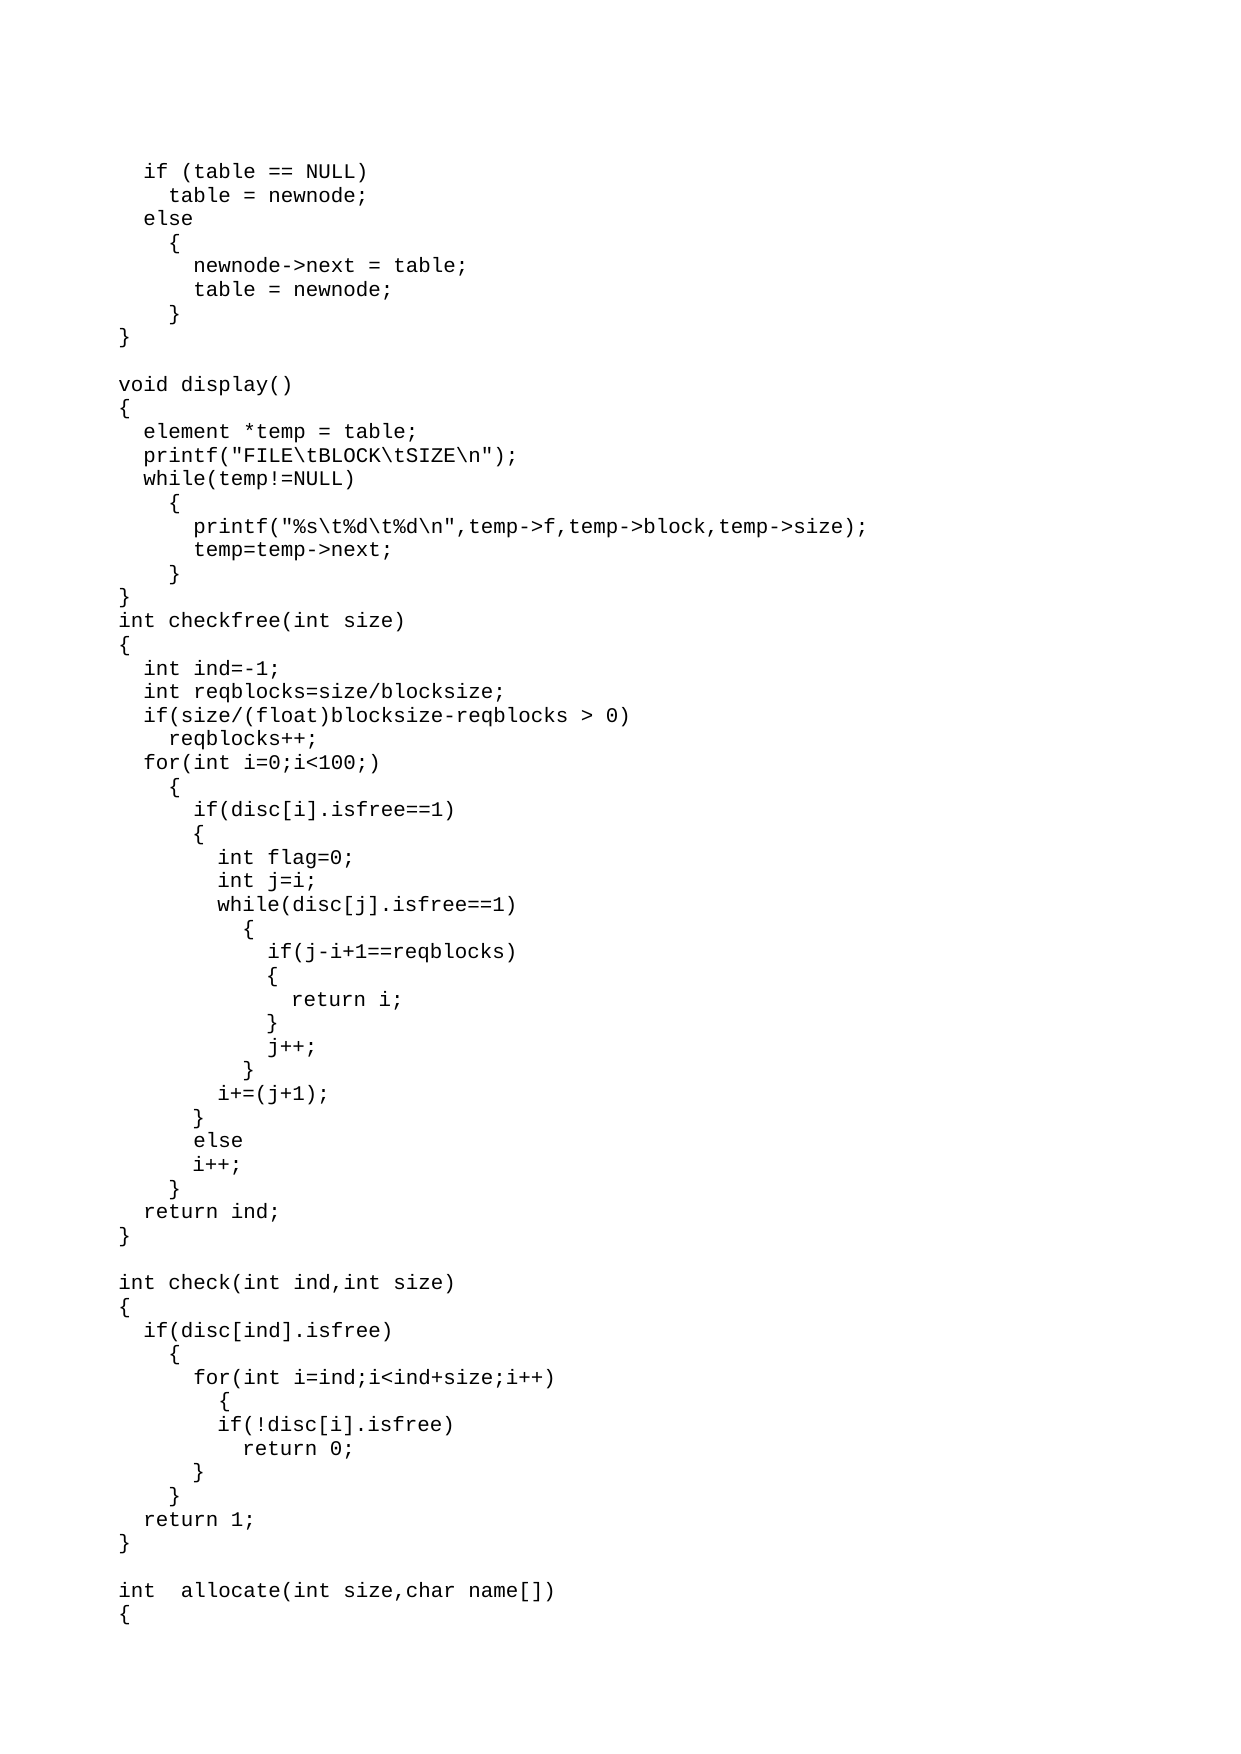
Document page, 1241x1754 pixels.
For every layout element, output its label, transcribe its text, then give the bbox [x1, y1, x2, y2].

text } [118, 1225, 1122, 1249]
text } [118, 1461, 1122, 1485]
text void display() [118, 374, 1122, 397]
text else [118, 1130, 1122, 1154]
text if(j-i+1==reqblocks) [118, 941, 1122, 965]
text } [118, 1178, 1122, 1201]
text i++; [118, 1154, 1122, 1178]
text else [118, 208, 1122, 232]
text j++; [118, 1036, 1122, 1059]
text { [118, 965, 1122, 988]
text { [118, 918, 1122, 941]
text { [118, 634, 1122, 657]
text } [118, 303, 1122, 326]
text element *temp = table; [118, 421, 1122, 445]
text if (table == NULL) [118, 161, 1122, 184]
text while(temp!=NULL) [118, 468, 1122, 492]
text int check(int ind,int size) [118, 1272, 1122, 1296]
text return i; [118, 988, 1122, 1012]
text { [118, 776, 1122, 799]
text int allocate(int size,char name[]) [118, 1580, 1122, 1603]
text int ind=-1; [118, 657, 1122, 681]
text { [118, 1603, 1122, 1627]
text { [118, 1391, 1122, 1414]
text if(size/(float)blocksize-reqblocks > 0) [118, 705, 1122, 728]
text } [118, 326, 1122, 350]
text for(int i=ind;i<ind+size;i++) [118, 1367, 1122, 1391]
text for(int i=0;i<100;) [118, 752, 1122, 776]
text while(disc[j].isfree==1) [118, 894, 1122, 918]
text table = newnode; [118, 279, 1122, 303]
text return 1; [118, 1509, 1122, 1532]
text } [118, 1107, 1122, 1130]
text if(disc[i].isfree==1) [118, 799, 1122, 823]
text return 0; [118, 1438, 1122, 1461]
text newnode->next = table; [118, 256, 1122, 279]
text { [118, 492, 1122, 516]
text printf("FILE\tBLOCK\tSIZE\n"); [118, 445, 1122, 468]
text reqblocks++; [118, 728, 1122, 752]
text } [118, 1012, 1122, 1036]
text } [118, 587, 1122, 610]
text } [118, 563, 1122, 587]
text if(disc[ind].isfree) [118, 1319, 1122, 1343]
text } [118, 1532, 1122, 1556]
text table = newnode; [118, 184, 1122, 208]
text int checkfree(int size) [118, 610, 1122, 634]
text } [118, 1485, 1122, 1509]
text int flag=0; [118, 847, 1122, 870]
text int reqblocks=size/blocksize; [118, 681, 1122, 705]
text return ind; [118, 1201, 1122, 1225]
text i+=(j+1); [118, 1083, 1122, 1107]
text printf("%s\t%d\t%d\n",temp->f,temp->block,temp->size); [118, 516, 1122, 539]
text { [118, 1296, 1122, 1319]
text int j=i; [118, 870, 1122, 894]
text { [118, 397, 1122, 421]
text { [118, 1343, 1122, 1367]
text { [118, 823, 1122, 847]
text if(!disc[i].isfree) [118, 1414, 1122, 1438]
text temp=temp->next; [118, 539, 1122, 563]
text } [118, 1059, 1122, 1083]
text { [118, 232, 1122, 256]
